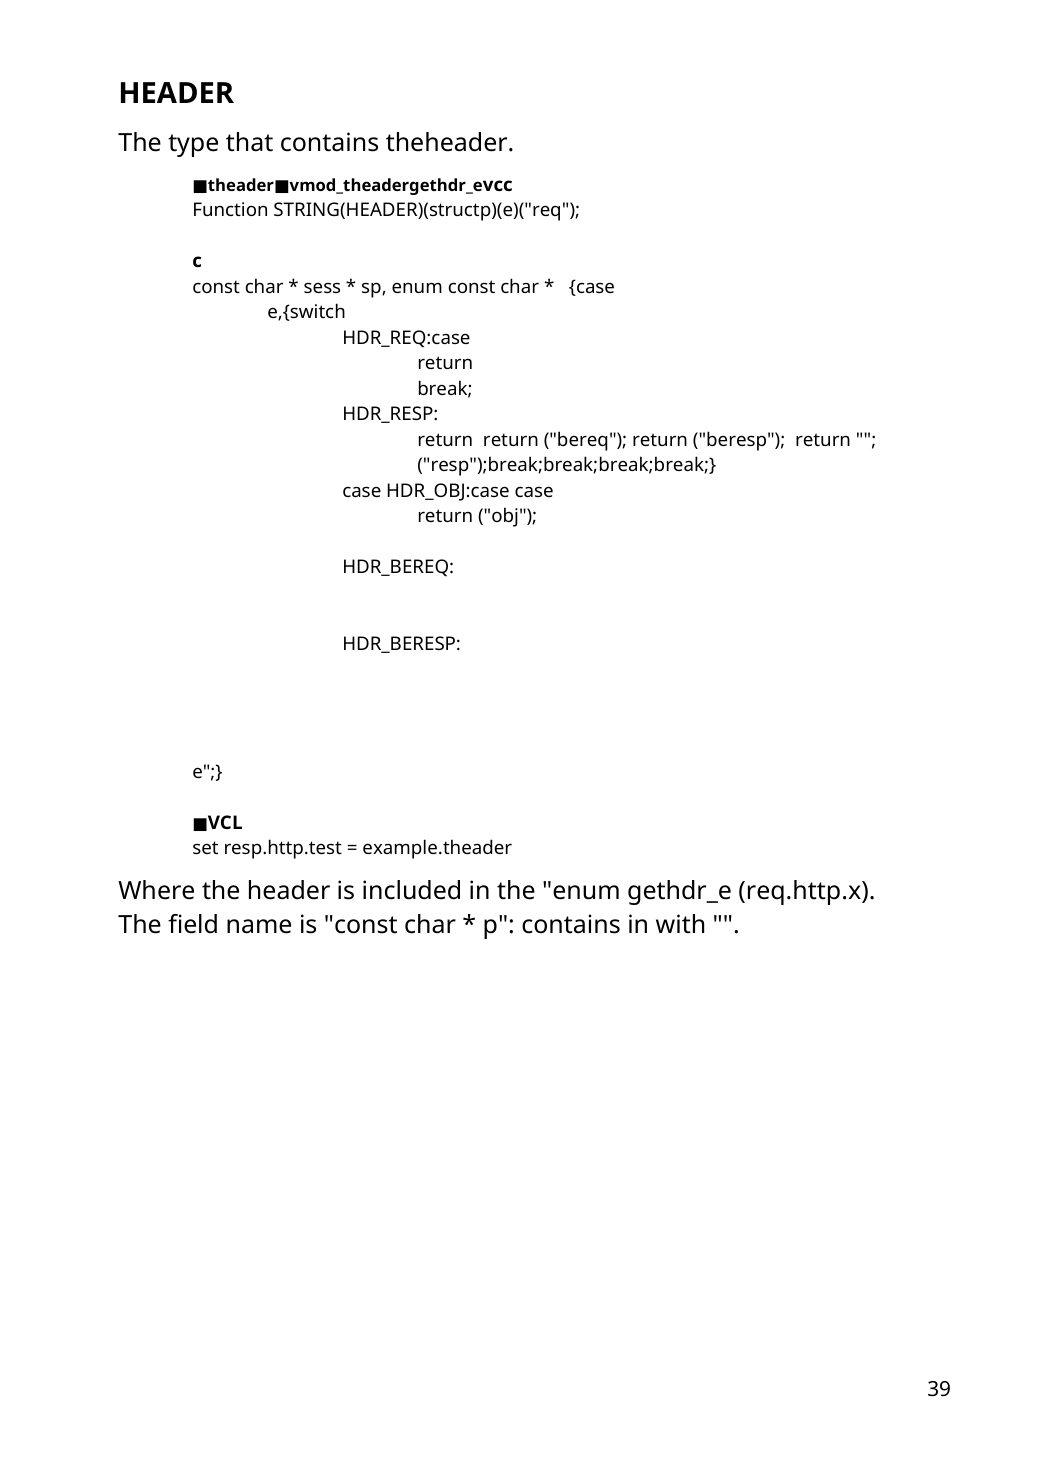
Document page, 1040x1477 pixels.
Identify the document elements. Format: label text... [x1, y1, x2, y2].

text Where the header is included in the "enum gethdr_e (req.http.x). The field name is "const char * p": contains in with "". [118, 873, 951, 941]
subtitle HEADER [118, 72, 951, 112]
text ■theader■vmod_theadergethdr_evcc Function STRING(HEADER)(structp)(e)("req"); c const char * sess * sp, enum const char * {case e,{switch HDR_REQ:case return break; HDR_RESP: return return ("bereq"); return ("beresp"); return ""; ("resp");break;break;break;break;} case HDR_OBJ:case case return ("obj"); HDR_BEREQ: HDR_BERESP: e";} ■VCL set resp.http.test = example.theader [192, 171, 951, 860]
text The type that contains theheader. [118, 124, 951, 158]
